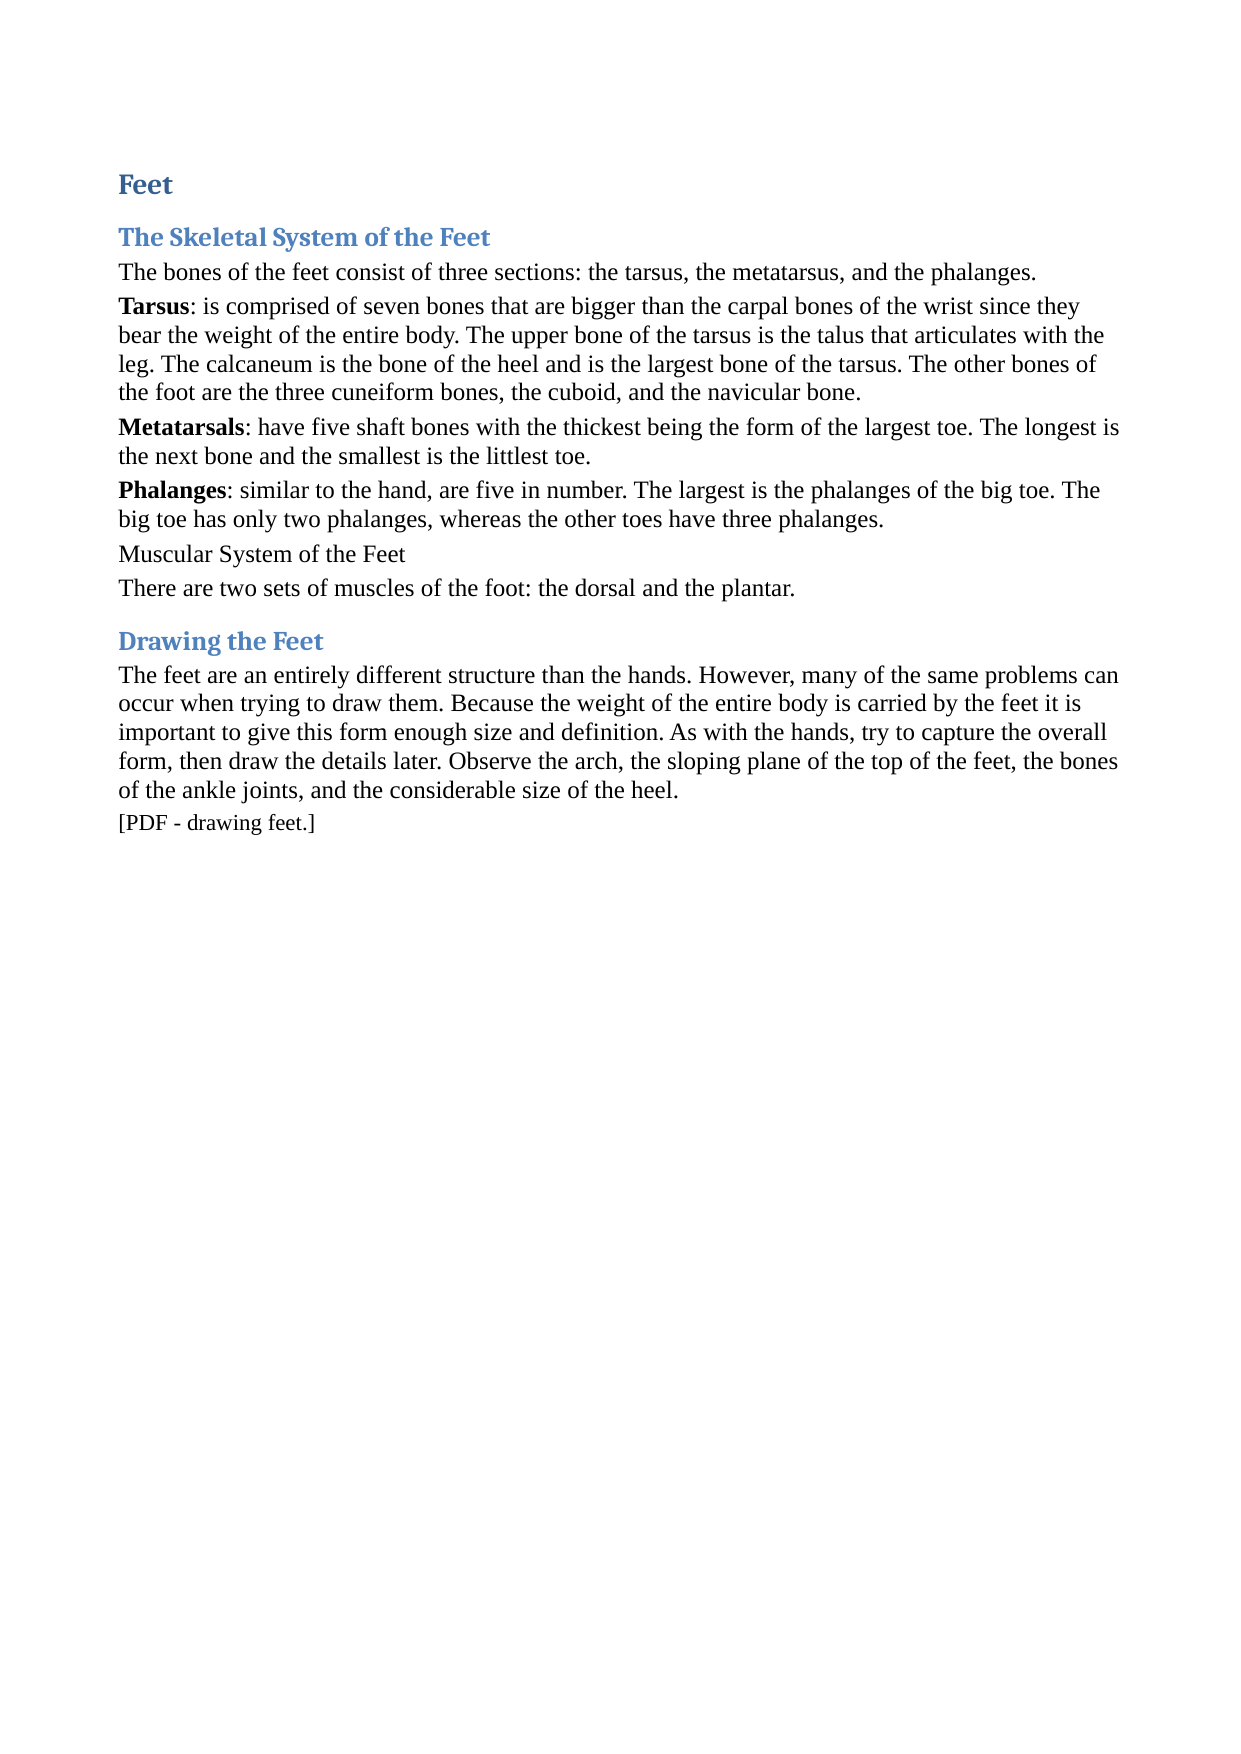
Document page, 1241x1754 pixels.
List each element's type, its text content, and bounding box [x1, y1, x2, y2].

subtitle Feet [118, 168, 1122, 202]
subtitle The Skeletal System of the Feet [118, 222, 1122, 254]
text There are two sets of muscles of the foot: the dorsal and the plantar. [118, 573, 1122, 602]
text Metatarsals: have five shaft bones with the thickest being the form of the largest toe. The longest is the next bone and the smallest is the littlest toe. [118, 412, 1122, 469]
subtitle Drawing the Feet [118, 626, 1122, 657]
text The bones of the feet consist of three sections: the tarsus, the metatarsus, and the phalanges. [118, 257, 1122, 285]
text Tarsus: is comprised of seven bones that are bigger than the carpal bones of the wrist since they bear the weight of the entire body. The upper bone of the tarsus is the talus that articulates with the leg. The calcaneum is the bone of the heel and is the largest bone of the tarsus. The other bones of the foot are the three cuneiform bones, the cuboid, and the navicular bone. [118, 291, 1122, 406]
text The feet are an entirely different structure than the hands. However, many of the same problems can occur when trying to draw them. Because the weight of the entire body is carried by the feet it is important to give this form enough size and definition. As with the hands, try to capture the overall form, then draw the details later. Observe the arch, the sloping plane of the top of the feet, the bones of the ankle joints, and the considerable size of the heel. [118, 660, 1122, 803]
text Phalanges: similar to the hand, are five in number. The largest is the phalanges of the big toe. The big toe has only two phalanges, whereas the other toes have three phalanges. [118, 475, 1122, 533]
title Muscular System of the Feet [118, 539, 1122, 567]
text [PDF - drawing feet.] [118, 809, 1122, 836]
